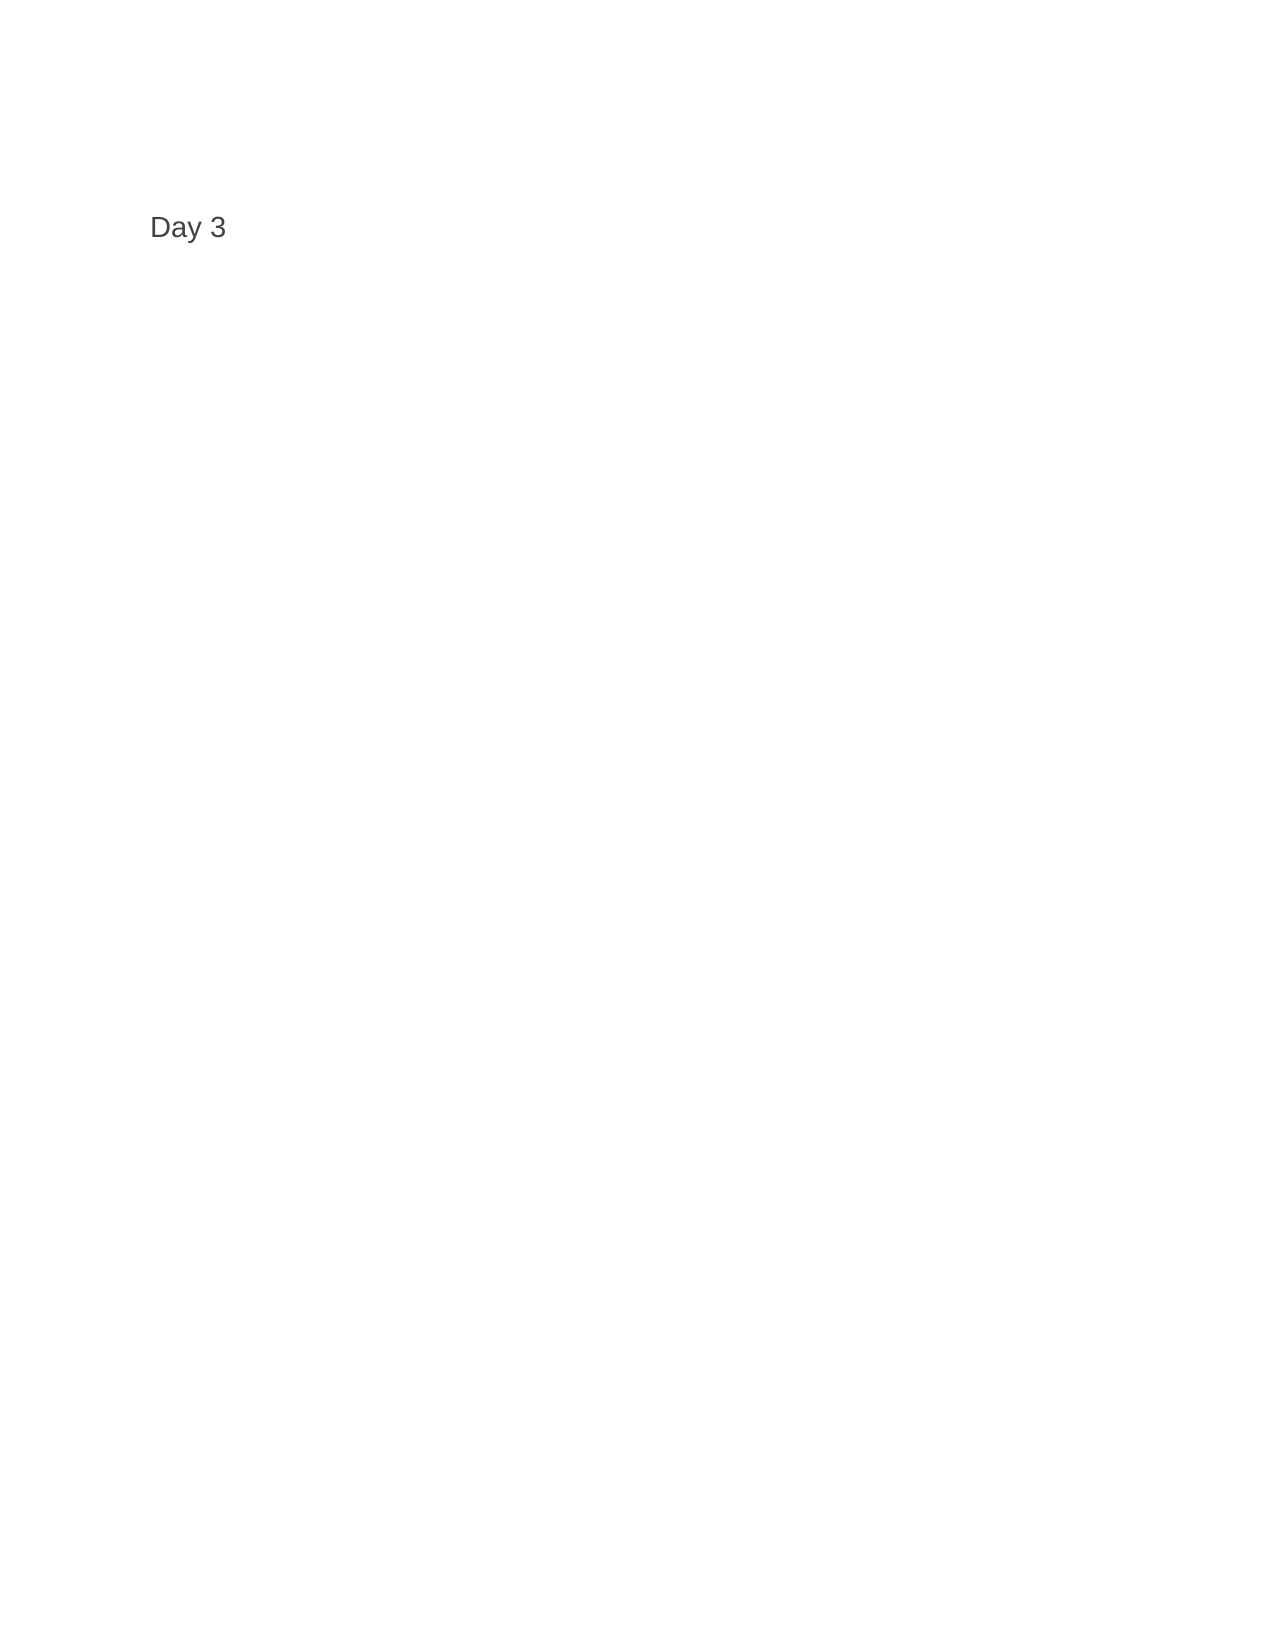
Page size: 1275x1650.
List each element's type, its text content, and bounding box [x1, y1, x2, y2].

subtitle Day 3 [150, 210, 1125, 243]
